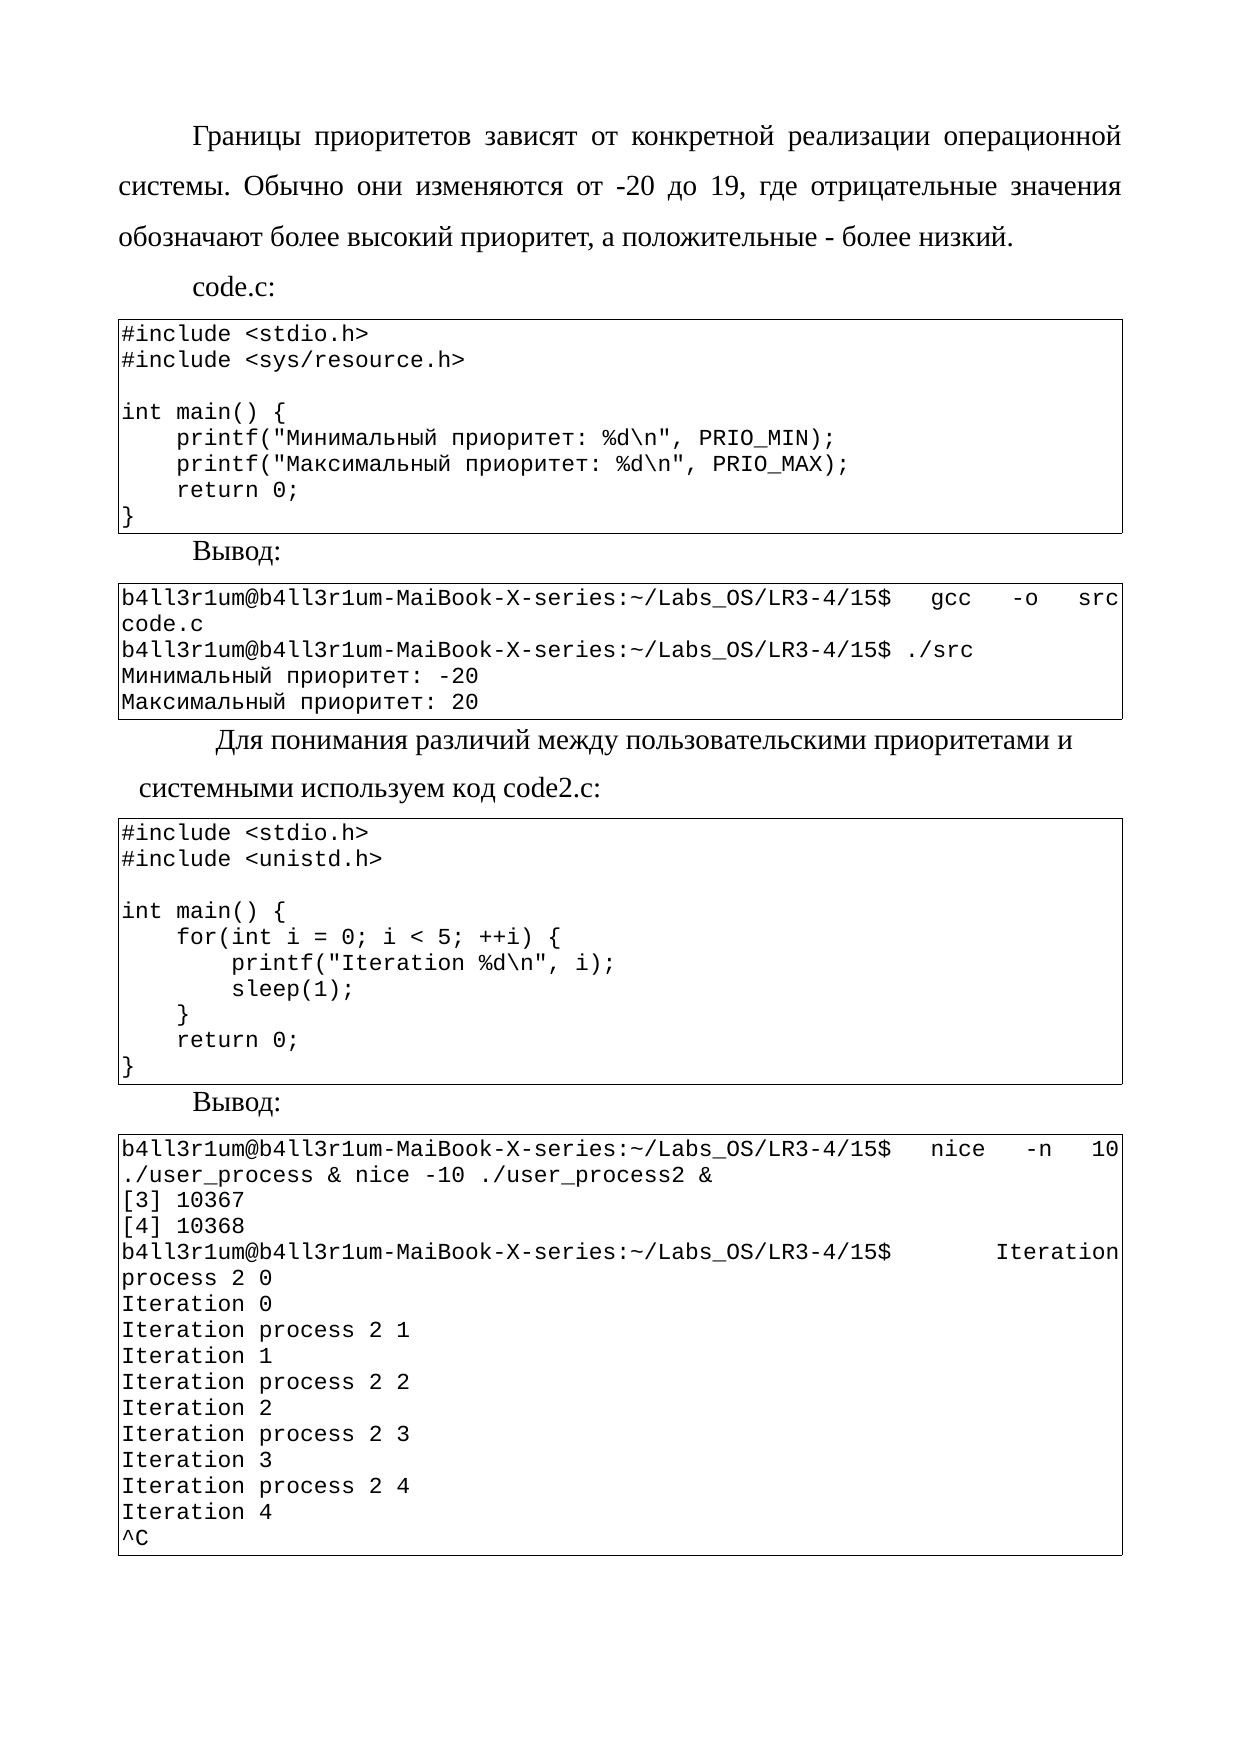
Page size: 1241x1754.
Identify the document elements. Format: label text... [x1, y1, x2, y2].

text Iteration 3 [119, 1445, 1122, 1471]
text Iteration process 2 3 [119, 1419, 1122, 1445]
text [4] 10368 [119, 1212, 1122, 1238]
text sleep(1); [119, 974, 1122, 1000]
text b4ll3r1um@b4ll3r1um-MaiBook-X-series:~/Labs_OS/LR3-4/15$ Iteration process 2 0 [119, 1238, 1122, 1289]
text int main() { [119, 896, 1122, 922]
text printf("Максимальный приоритет: %d\n", PRIO_MAX); [119, 449, 1122, 475]
text Iteration 1 [119, 1341, 1122, 1367]
text for(int i = 0; i < 5; ++i) { [119, 922, 1122, 948]
text b4ll3r1um@b4ll3r1um-MaiBook-X-series:~/Labs_OS/LR3-4/15$ ./src [119, 635, 1122, 661]
text Iteration 0 [119, 1289, 1122, 1316]
text ^C [119, 1523, 1122, 1555]
text b4ll3r1um@b4ll3r1um-MaiBook-X-series:~/Labs_OS/LR3-4/15$ gcc -o src code.c [119, 584, 1122, 635]
text #include <stdio.h> [119, 320, 1122, 345]
text Iteration process 2 1 [119, 1316, 1122, 1341]
text } [119, 1000, 1122, 1026]
text } [119, 501, 1122, 533]
text Iteration 4 [119, 1497, 1122, 1523]
text printf("Iteration %d\n", i); [119, 948, 1122, 974]
text return 0; [119, 1026, 1122, 1052]
text #include <sys/resource.h> [119, 345, 1122, 374]
text return 0; [119, 475, 1122, 501]
text Iteration 2 [119, 1393, 1122, 1419]
text Границы приоритетов зависят от конкретной реализации операционной системы. Обычно они изменяются от -20 до 19, где отрицательные значения обозначают более высокий приоритет, а положительные - более низкий. [118, 118, 1122, 252]
text Максимальный приоритет: 20 [119, 687, 1122, 719]
text #include <unistd.h> [119, 844, 1122, 873]
text [3] 10367 [119, 1186, 1122, 1212]
text Iteration process 2 4 [119, 1471, 1122, 1497]
text Iteration process 2 2 [119, 1367, 1122, 1393]
text } [119, 1052, 1122, 1084]
text Вывод: [118, 1085, 1122, 1117]
text code.c: [118, 269, 1122, 303]
text Для понимания различий между пользовательскими приоритетами и системными используем код code2.c: [139, 722, 1098, 804]
text int main() { [119, 397, 1122, 423]
text Вывод: [118, 534, 1122, 566]
text printf("Минимальный приоритет: %d\n", PRIO_MIN); [119, 423, 1122, 449]
text b4ll3r1um@b4ll3r1um-MaiBook-X-series:~/Labs_OS/LR3-4/15$ nice -n 10 ./user_process & nice -10 ./user_process2 & [119, 1135, 1122, 1186]
text Минимальный приоритет: -20 [119, 661, 1122, 687]
text #include <stdio.h> [119, 819, 1122, 844]
